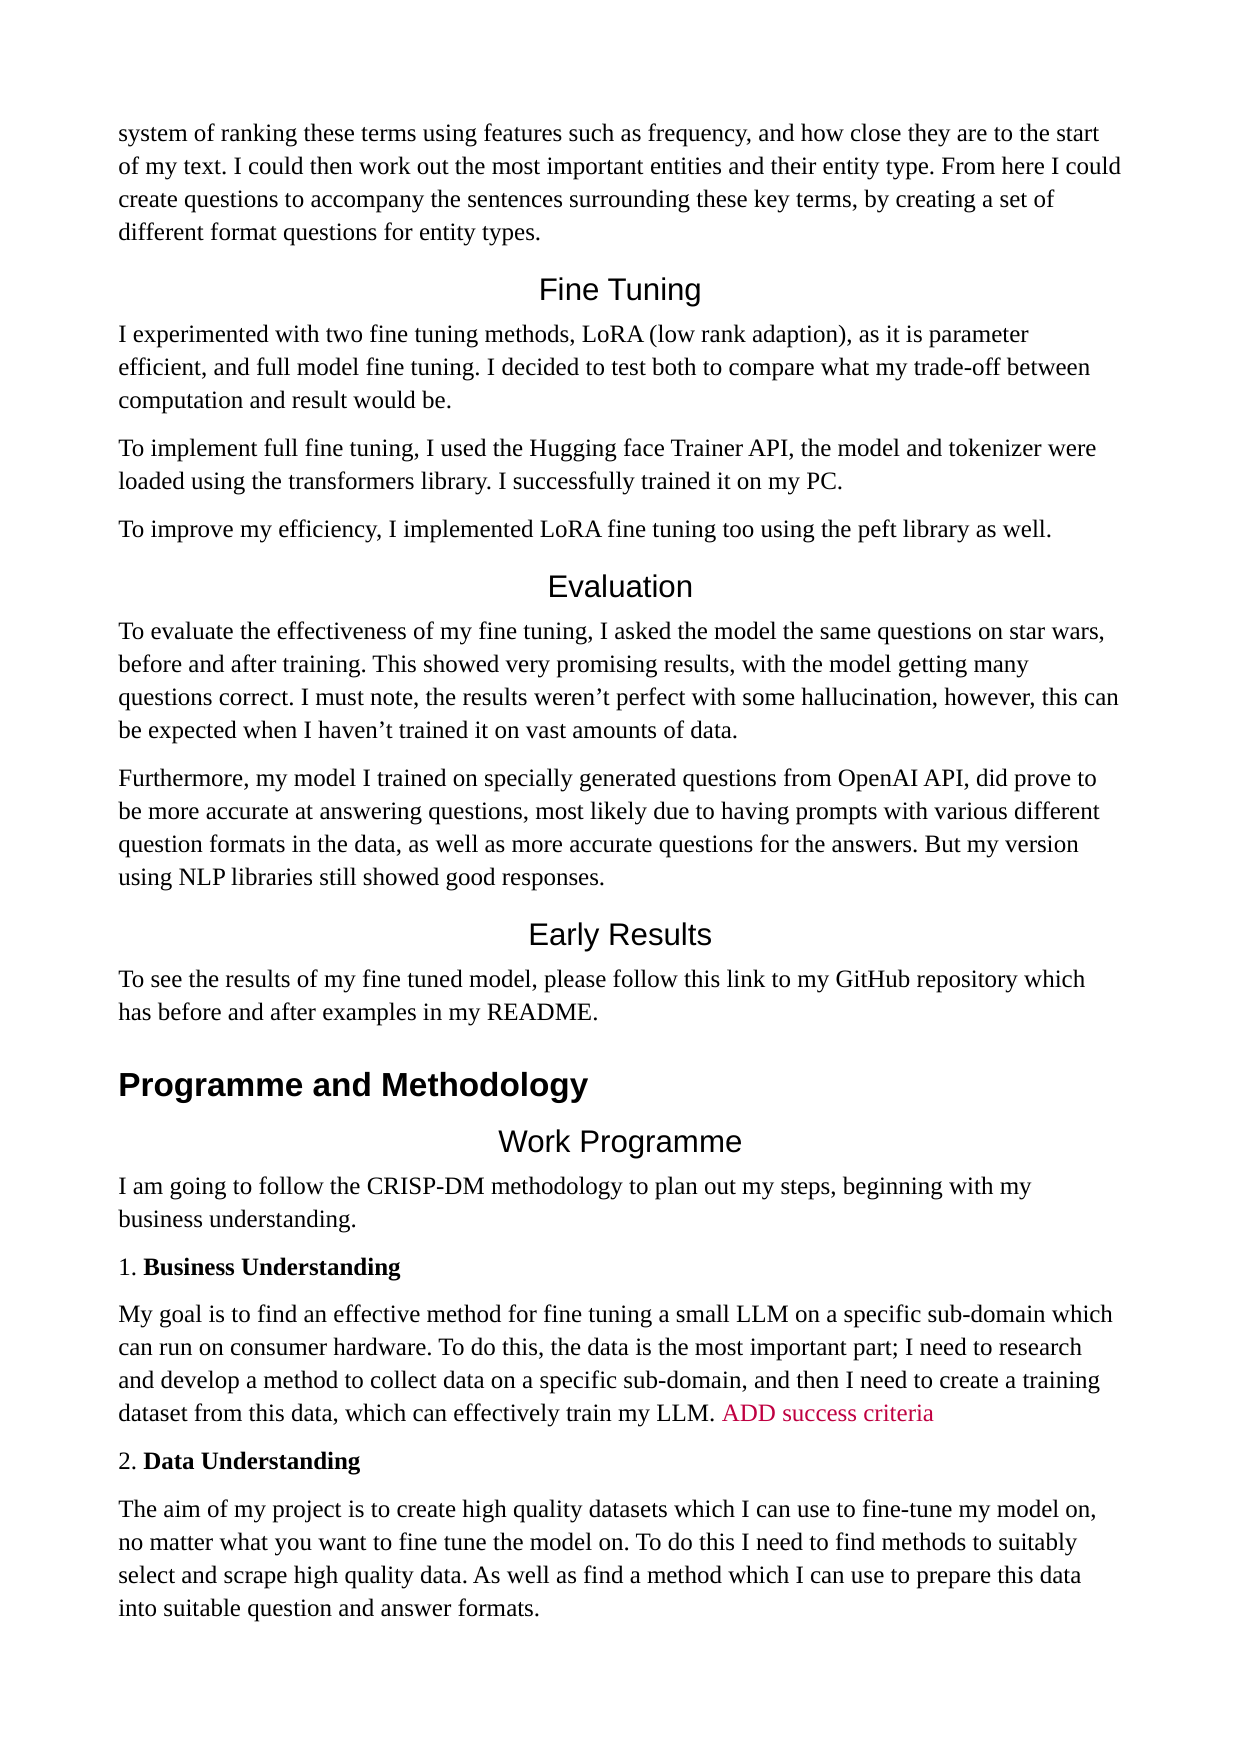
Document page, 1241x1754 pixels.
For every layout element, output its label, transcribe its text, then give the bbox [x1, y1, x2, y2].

text Furthermore, my model I trained on specially generated questions from OpenAI API, did prove to be more accurate at answering questions, most likely due to having prompts with various different question formats in the data, as well as more accurate questions for the answers. But my version using NLP libraries still showed good responses. [118, 763, 1122, 891]
text system of ranking these terms using features such as frequency, and how close they are to the start of my text. I could then work out the most important entities and their entity type. From here I could create questions to accompany the sentences surrounding these key terms, by creating a set of different format questions for entity types. [118, 118, 1122, 246]
text I experimented with two fine tuning methods, LoRA (low rank adaption), as it is parameter efficient, and full model fine tuning. I decided to test both to compare what my trade-off between computation and result would be. [118, 319, 1122, 414]
text To improve my efficiency, I implemented LoRA fine tuning too using the peft library as well. [118, 514, 1122, 542]
text The aim of my project is to create high quality datasets which I can use to fine-tune my model on, no matter what you want to fine tune the model on. To do this I need to find methods to suitably select and scrape high quality data. As well as find a method which I can use to prepare this data into suitable question and answer formats. [118, 1494, 1122, 1621]
text To implement full fine tuning, I used the Hugging face Trainer API, the model and tokenizer were loaded using the transformers library. I successfully trained it on my PC. [118, 433, 1122, 495]
subtitle Work Programme [118, 1123, 1122, 1159]
text To evaluate the effectiveness of my fine tuning, I asked the model the same questions on star wars, before and after training. This showed very promising results, with the model getting many questions correct. I must note, the results weren’t perfect with some hallucination, however, this can be expected when I haven’t trained it on vast amounts of data. [118, 616, 1122, 744]
text I am going to follow the CRISP-DM methodology to plan out my steps, beginning with my business understanding. [118, 1171, 1122, 1233]
text 1. Business Understanding [118, 1252, 1122, 1281]
subtitle Early Results [118, 916, 1122, 952]
subtitle Programme and Methodology [118, 1066, 1122, 1104]
subtitle Evaluation [118, 568, 1122, 603]
subtitle Fine Tuning [118, 271, 1122, 307]
text 2. Data Understanding [118, 1446, 1122, 1475]
text My goal is to find an effective method for fine tuning a small LLM on a specific sub-domain which can run on consumer hardware. To do this, the data is the most important part; I need to research and develop a method to collect data on a specific sub-domain, and then I need to create a training dataset from this data, which can effectively train my LLM. ADD success criteria [118, 1299, 1122, 1427]
text To see the results of my fine tuned model, please follow this link to my GitHub repository which has before and after examples in my README. [118, 964, 1122, 1026]
